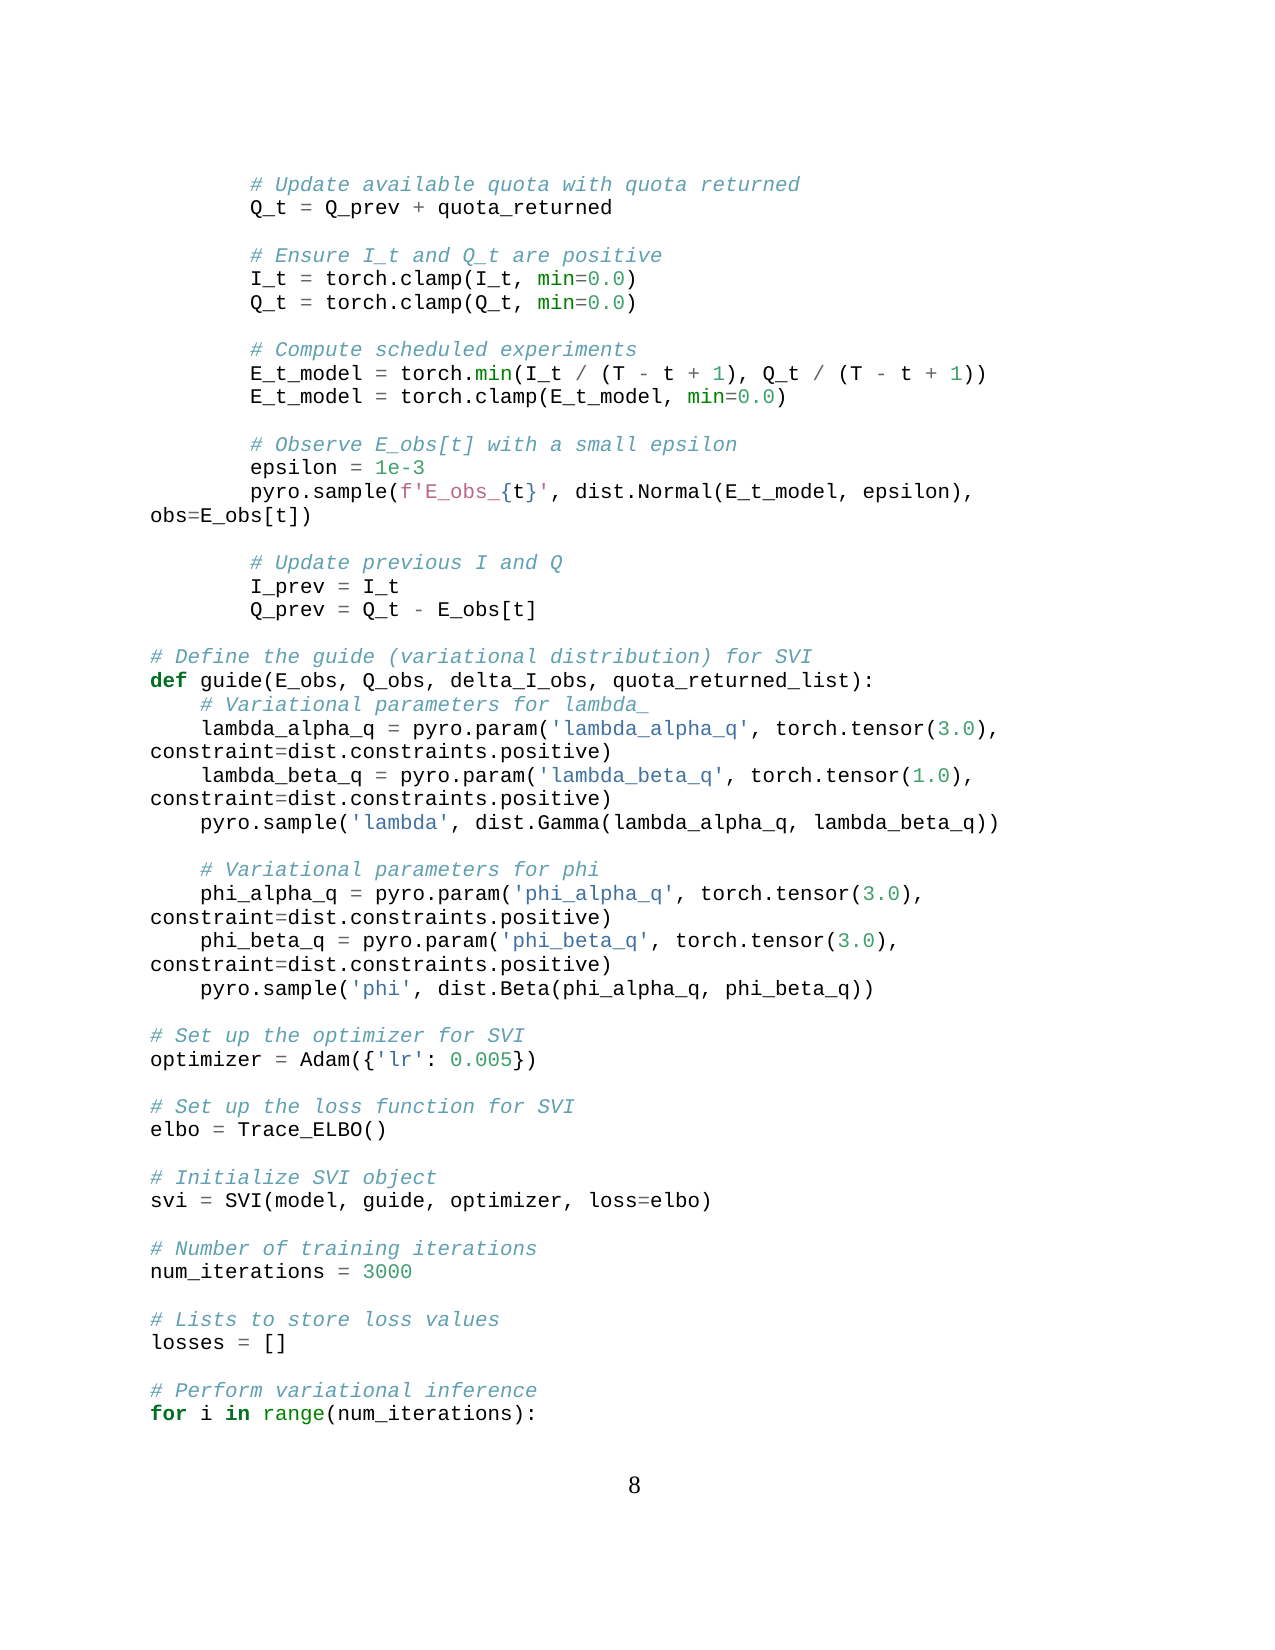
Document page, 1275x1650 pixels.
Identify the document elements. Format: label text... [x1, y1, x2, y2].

text phi_alpha_q = pyro.param('phi_alpha_q', torch.tensor(3.0), constraint=dist.constraints.positive) [150, 883, 1125, 930]
text num_iterations = 3000 [150, 1261, 1125, 1285]
text optimizer = Adam({'lr': 0.005}) [150, 1048, 1125, 1072]
text # Ensure I_t and Q_t are positive [150, 244, 1125, 268]
text # Observe E_obs[t] with a small epsilon [150, 434, 1125, 457]
text # Define the guide (variational distribution) for SVI [150, 647, 1125, 670]
text I_t = torch.clamp(I_t, min=0.0) [150, 268, 1125, 292]
text Q_prev = Q_t - E_obs[t] [150, 599, 1125, 623]
text # Update available quota with quota returned [150, 174, 1125, 197]
text svi = SVI(model, guide, optimizer, loss=elbo) [150, 1190, 1125, 1214]
text epsilon = 1e-3 [150, 457, 1125, 481]
text Q_t = Q_prev + quota_returned [150, 197, 1125, 221]
text # Set up the loss function for SVI [150, 1096, 1125, 1119]
text pyro.sample('lambda', dist.Gamma(lambda_alpha_q, lambda_beta_q)) [150, 812, 1125, 836]
text # Update previous I and Q [150, 552, 1125, 576]
text # Initialize SVI object [150, 1167, 1125, 1190]
text # Lists to store loss values [150, 1309, 1125, 1332]
text Q_t = torch.clamp(Q_t, min=0.0) [150, 292, 1125, 316]
text # Perform variational inference [150, 1379, 1125, 1403]
text pyro.sample(f'E_obs_{t}', dist.Normal(E_t_model, epsilon), obs=E_obs[t]) [150, 481, 1125, 528]
text # Variational parameters for lambda_ [150, 694, 1125, 717]
text for i in range(num_iterations): [150, 1403, 1125, 1427]
text # Set up the optimizer for SVI [150, 1025, 1125, 1048]
text # Number of training iterations [150, 1238, 1125, 1261]
text lambda_alpha_q = pyro.param('lambda_alpha_q', torch.tensor(3.0), constraint=dist.constraints.positive) [150, 717, 1125, 765]
text I_prev = I_t [150, 576, 1125, 599]
text phi_beta_q = pyro.param('phi_beta_q', torch.tensor(3.0), constraint=dist.constraints.positive) [150, 930, 1125, 978]
text E_t_model = torch.clamp(E_t_model, min=0.0) [150, 386, 1125, 410]
text pyro.sample('phi', dist.Beta(phi_alpha_q, phi_beta_q)) [150, 978, 1125, 1001]
text E_t_model = torch.min(I_t / (T - t + 1), Q_t / (T - t + 1)) [150, 363, 1125, 386]
text losses = [] [150, 1332, 1125, 1356]
text lambda_beta_q = pyro.param('lambda_beta_q', torch.tensor(1.0), constraint=dist.constraints.positive) [150, 765, 1125, 812]
text def guide(E_obs, Q_obs, delta_I_obs, quota_returned_list): [150, 670, 1125, 694]
text # Variational parameters for phi [150, 859, 1125, 883]
text # Compute scheduled experiments [150, 339, 1125, 363]
text elbo = Trace_ELBO() [150, 1119, 1125, 1143]
